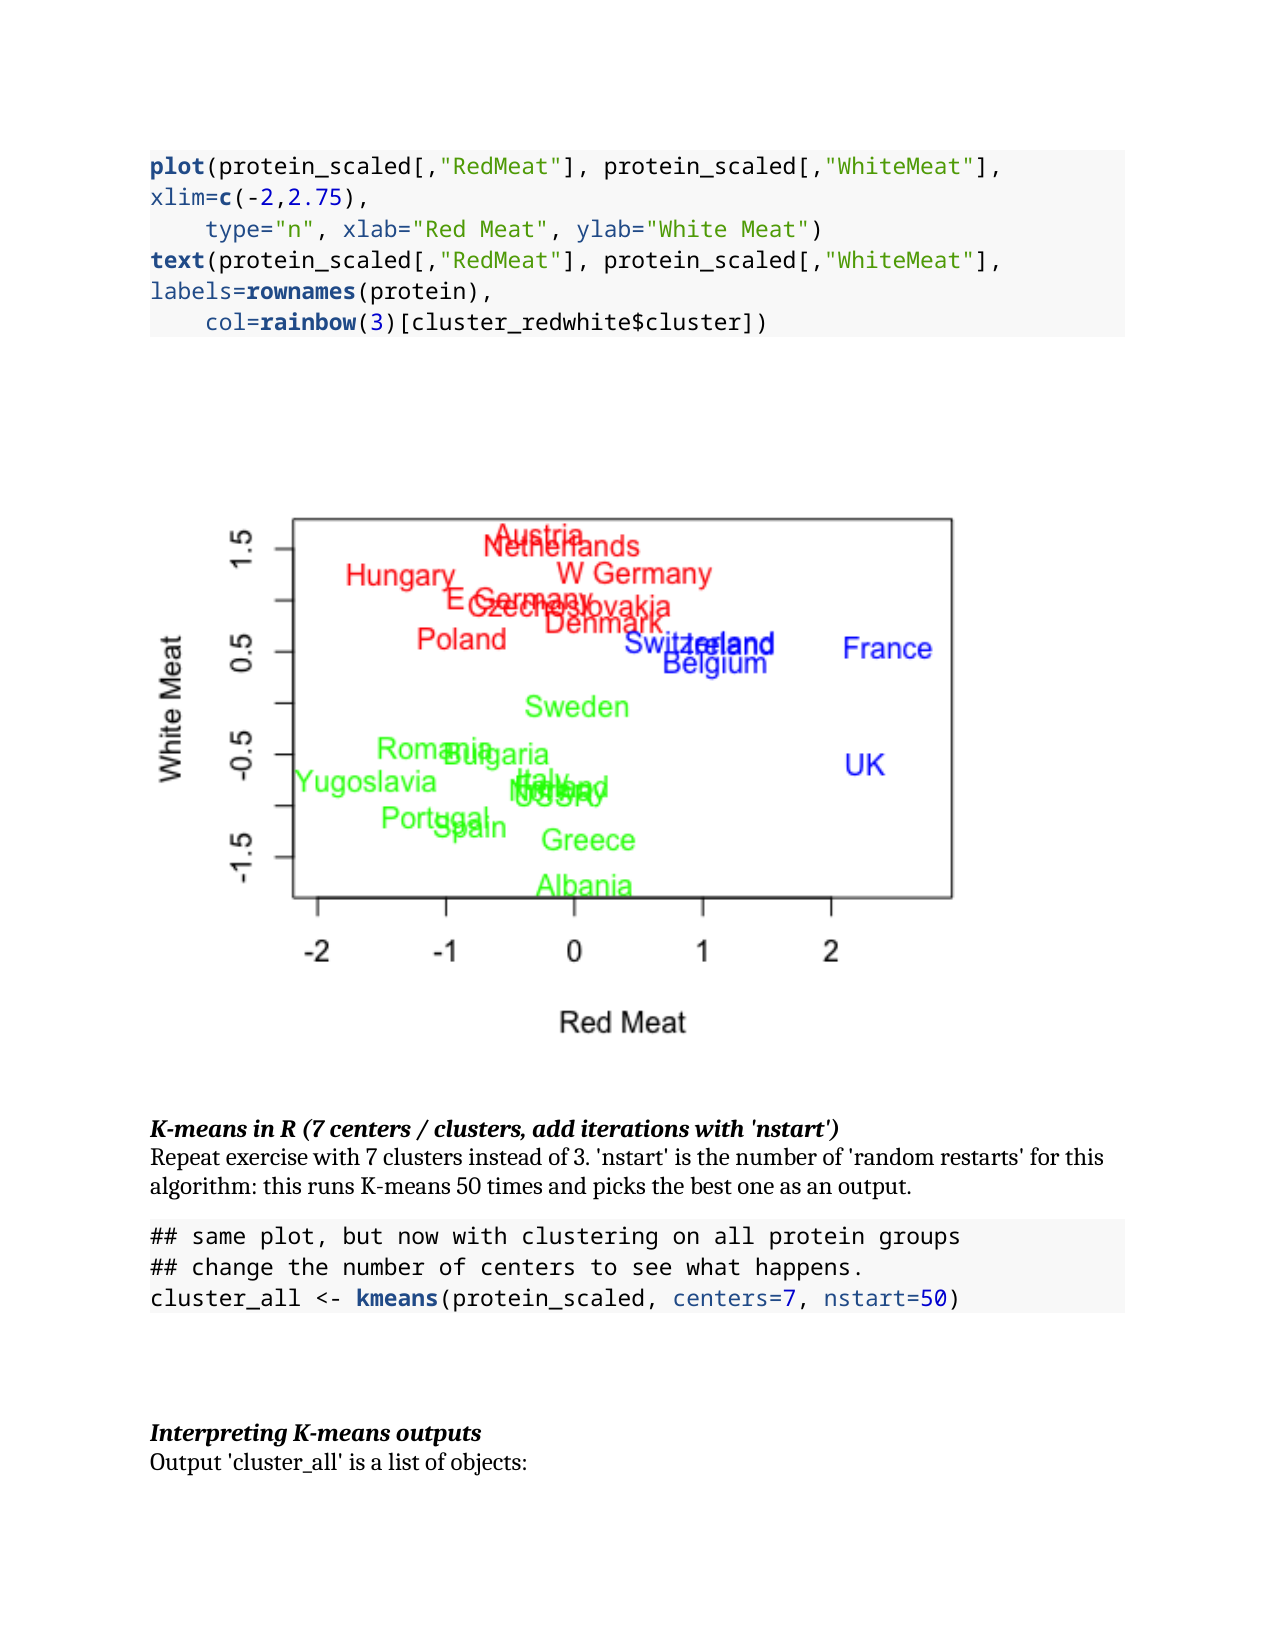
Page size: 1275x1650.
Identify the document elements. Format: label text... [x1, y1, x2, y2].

text K-means in R (7 centers / clusters, add iterations with 'nstart') Repeat exercise with 7 clusters instead of 3. 'nstart' is the number of 'random restarts' for this algorithm: this runs K-means 50 times and picks the best one as an output. [150, 1114, 1125, 1201]
text ## same plot, but now with clustering on all protein groups ## change the number of centers to see what happens. cluster_all <- kmeans(protein_scaled, centers=7, nstart=50) [150, 1219, 1125, 1313]
text Interpreting K-means outputs Output 'cluster_all' is a list of objects: [150, 1419, 1125, 1477]
text plot(protein_scaled[,"RedMeat"], protein_scaled[,"WhiteMeat"], xlim=c(-2,2.75), type="n", xlab="Red Meat", ylab="White Meat") text(protein_scaled[,"RedMeat"], protein_scaled[,"WhiteMeat"], labels=rownames(protein), col=rainbow(3)[cluster_redwhite$cluster]) [150, 150, 1125, 337]
